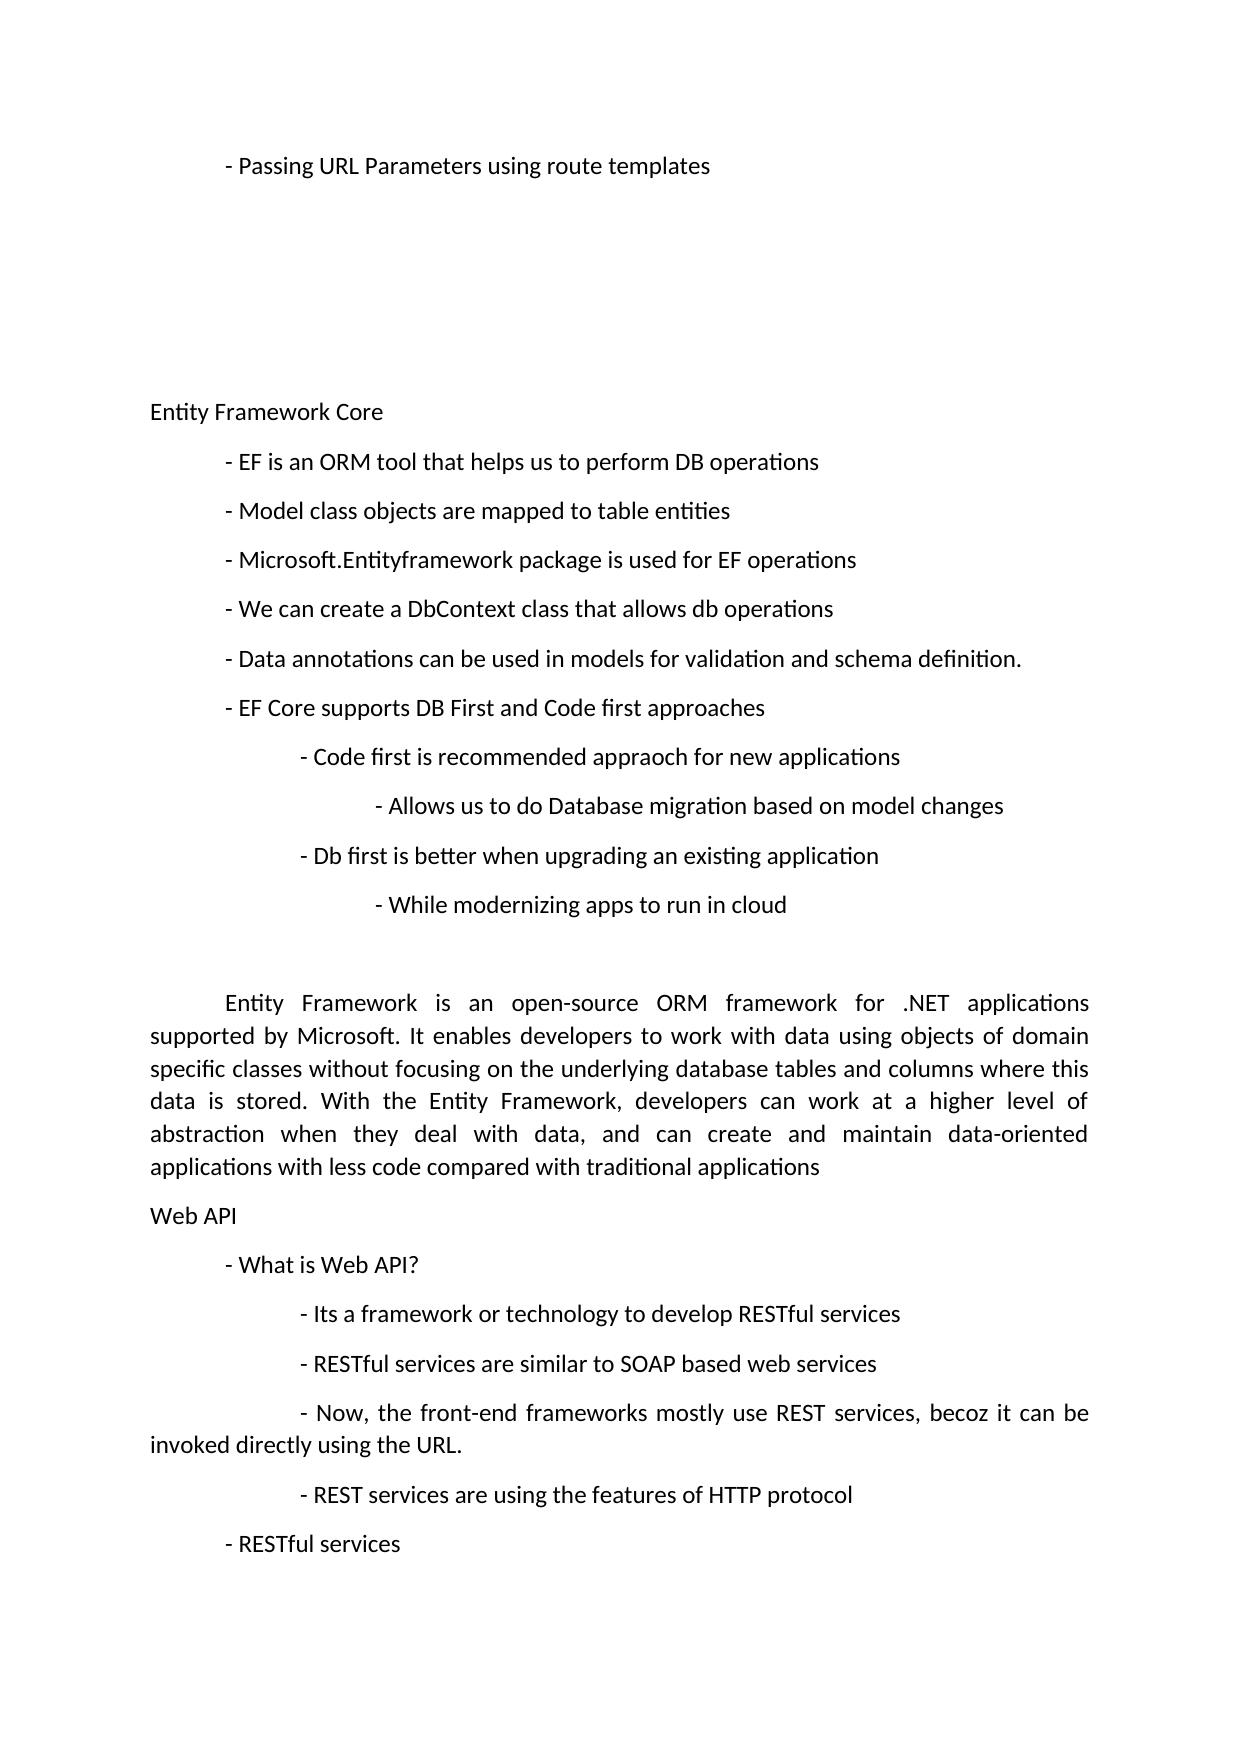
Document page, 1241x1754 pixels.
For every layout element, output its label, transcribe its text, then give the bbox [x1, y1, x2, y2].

text - Code first is recommended appraoch for new applications [150, 741, 1090, 772]
text Entity Framework Core [150, 396, 1090, 427]
text - EF is an ORM tool that helps us to perform DB operations [150, 446, 1090, 476]
text - RESTful services [150, 1528, 1090, 1559]
text - While modernizing apps to run in cloud [150, 889, 1090, 919]
text - RESTful services are similar to SOAP based web services [150, 1348, 1090, 1378]
text - Microsoft.Entityframework package is used for EF operations [150, 544, 1090, 575]
text - What is Web API? [150, 1249, 1090, 1280]
text - EF Core supports DB First and Code first approaches [150, 692, 1090, 722]
text - REST services are using the features of HTTP protocol [150, 1479, 1090, 1509]
text - Its a framework or technology to develop RESTful services [150, 1298, 1090, 1329]
text Web API [150, 1200, 1090, 1230]
text - Passing URL Parameters using route templates [150, 150, 1090, 181]
text - Allows us to do Database migration based on model changes [150, 791, 1090, 821]
text - We can create a DbContext class that allows db operations [150, 593, 1090, 624]
text - Now, the front-end frameworks mostly use REST services, becoz it can be invoked directly using the URL. [150, 1397, 1090, 1460]
text - Data annotations can be used in models for validation and schema definition. [150, 643, 1090, 673]
text - Db first is better when upgrading an existing application [150, 840, 1090, 870]
text Entity Framework is an open-source ORM framework for .NET applications supported by Microsoft. It enables developers to work with data using objects of domain specific classes without focusing on the underlying database tables and columns where this data is stored. With the Entity Framework, developers can work at a higher level of abstraction when they deal with data, and can create and maintain data-oriented applications with less code compared with traditional applications [150, 988, 1090, 1181]
text - Model class objects are mapped to table entities [150, 495, 1090, 525]
